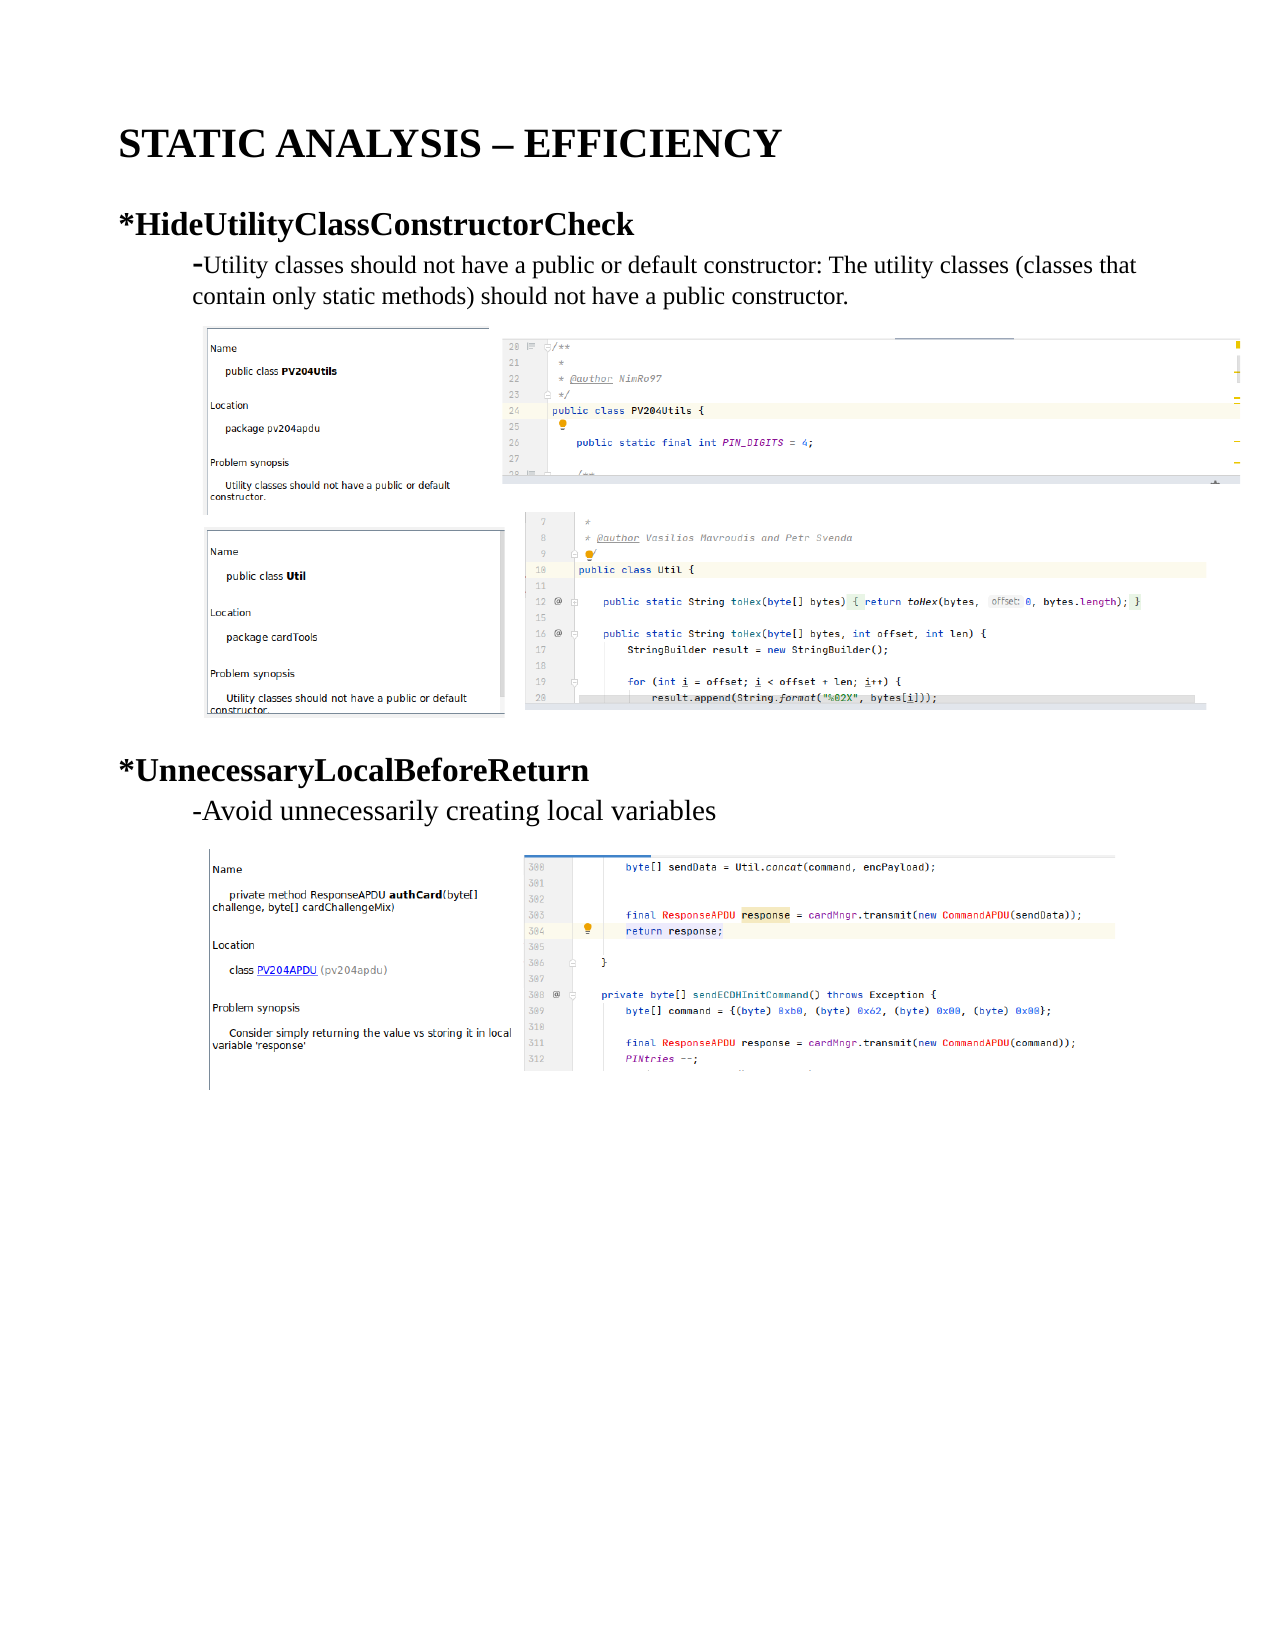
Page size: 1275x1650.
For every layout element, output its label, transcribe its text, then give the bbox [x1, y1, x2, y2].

picture [502, 338, 1241, 484]
text -Utility classes should not have a public or default constructor: The utility classes (classes that contain only static methods) should not have a public constructor. [118, 243, 1157, 310]
picture [482, 527, 505, 718]
picture [470, 326, 489, 515]
picture [525, 512, 1207, 710]
text *HideUtilityClassConstructorCheck [118, 204, 1157, 243]
picture [497, 849, 519, 1090]
text STATIC ANALYSIS – EFFICIENCY [118, 118, 1157, 166]
text -Avoid unnecessarily creating local variables [118, 789, 1157, 827]
text *UnnecessaryLocalBeforeReturn [118, 751, 1157, 789]
picture [523, 855, 1116, 1071]
